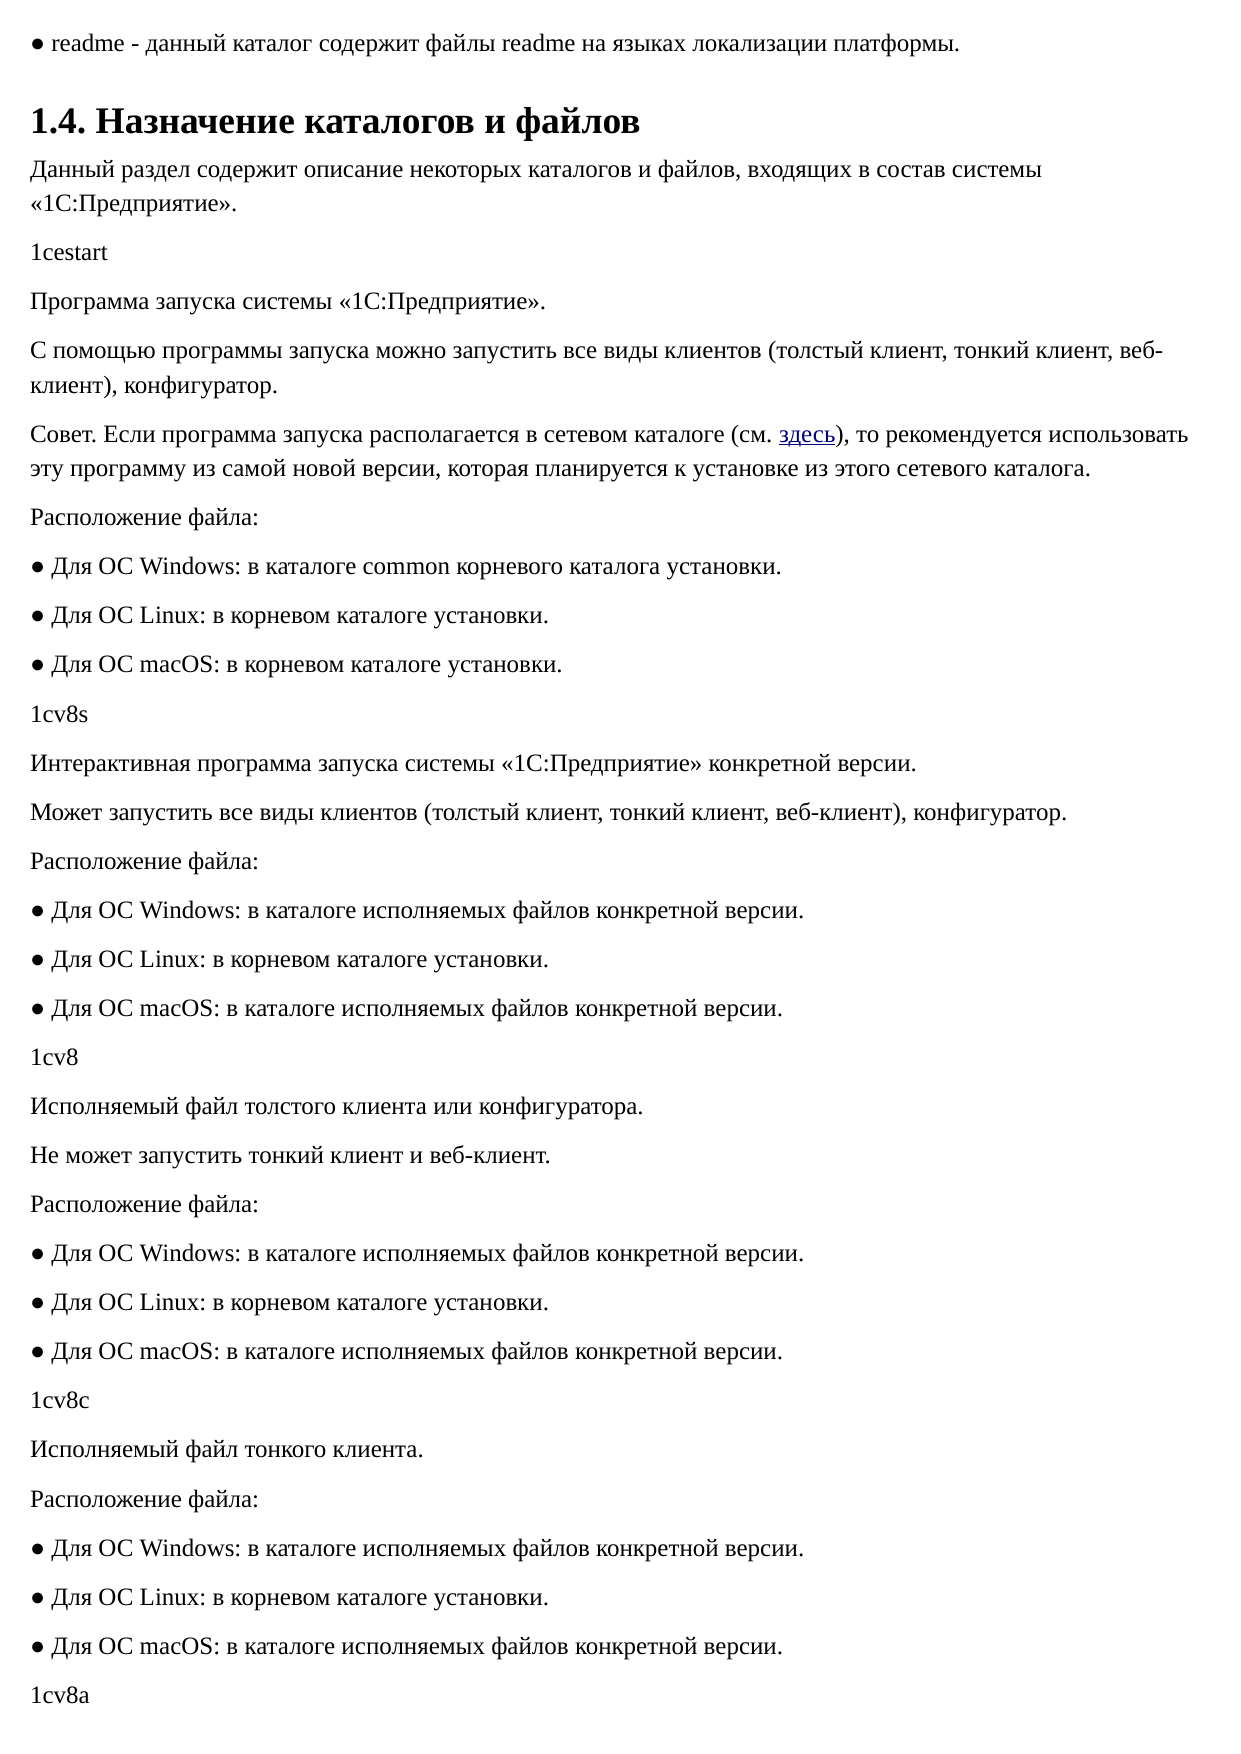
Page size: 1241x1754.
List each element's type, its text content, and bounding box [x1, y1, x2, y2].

text Программа запуска системы «1С:Предприятие». [30, 286, 1211, 315]
text ● Для ОС Linux: в корневом каталоге установки. [30, 944, 1211, 973]
text Расположение файла: [30, 846, 1211, 874]
text ● Для ОС Windows: в каталоге исполняемых файлов конкретной версии. [30, 895, 1211, 924]
text ● Для ОС Linux: в корневом каталоге установки. [30, 601, 1211, 629]
text ● Для ОС macOS: в каталоге исполняемых файлов конкретной версии. [30, 993, 1211, 1022]
text ● Для ОС macOS: в каталоге исполняемых файлов конкретной версии. [30, 1631, 1211, 1659]
text ● Для ОС Windows: в каталоге исполняемых файлов конкретной версии. [30, 1238, 1211, 1267]
text Данный раздел содержит описание некоторых каталогов и файлов, входящих в состав системы «1С:Предприятие». [30, 154, 1211, 217]
text Не может запустить тонкий клиент и веб-клиент. [30, 1140, 1211, 1169]
text 1cv8 [30, 1042, 1211, 1071]
subtitle 1.4. Назначение каталогов и файлов [30, 98, 1211, 141]
text 1cv8a [30, 1680, 1211, 1709]
text Интерактивная программа запуска системы «1С:Предприятие» конкретной версии. [30, 748, 1211, 776]
text 1cestart [30, 237, 1211, 266]
text С помощью программы запуска можно запустить все виды клиентов (толстый клиент, тонкий клиент, веб-клиент), конфигуратор. [30, 335, 1211, 398]
text ● Для ОС macOS: в корневом каталоге установки. [30, 649, 1211, 678]
text 1cv8s [30, 699, 1211, 727]
text Расположение файла: [30, 1189, 1211, 1218]
text Расположение файла: [30, 1484, 1211, 1512]
text ● readme ‑ данный каталог содержит файлы readme на языках локализации платформы. [30, 28, 1211, 57]
text ● Для ОС Linux: в корневом каталоге установки. [30, 1582, 1211, 1611]
text ● Для ОС Linux: в корневом каталоге установки. [30, 1287, 1211, 1316]
text Исполняемый файл толстого клиента или конфигуратора. [30, 1091, 1211, 1120]
text ● Для ОС macOS: в каталоге исполняемых файлов конкретной версии. [30, 1336, 1211, 1365]
text ● Для ОС Windows: в каталоге исполняемых файлов конкретной версии. [30, 1533, 1211, 1561]
text Расположение файла: [30, 502, 1211, 531]
text Исполняемый файл тонкого клиента. [30, 1434, 1211, 1463]
text ● Для ОС Windows: в каталоге common корневого каталога установки. [30, 551, 1211, 580]
text 1cv8с [30, 1386, 1211, 1414]
text Совет. Если программа запуска располагается в сетевом каталоге (см. здесь), то рекомендуется использовать эту программу из самой новой версии, которая планируется к установке из этого сетевого каталога. [30, 419, 1211, 482]
text Может запустить все виды клиентов (толстый клиент, тонкий клиент, веб-клиент), конфигуратор. [30, 797, 1211, 826]
